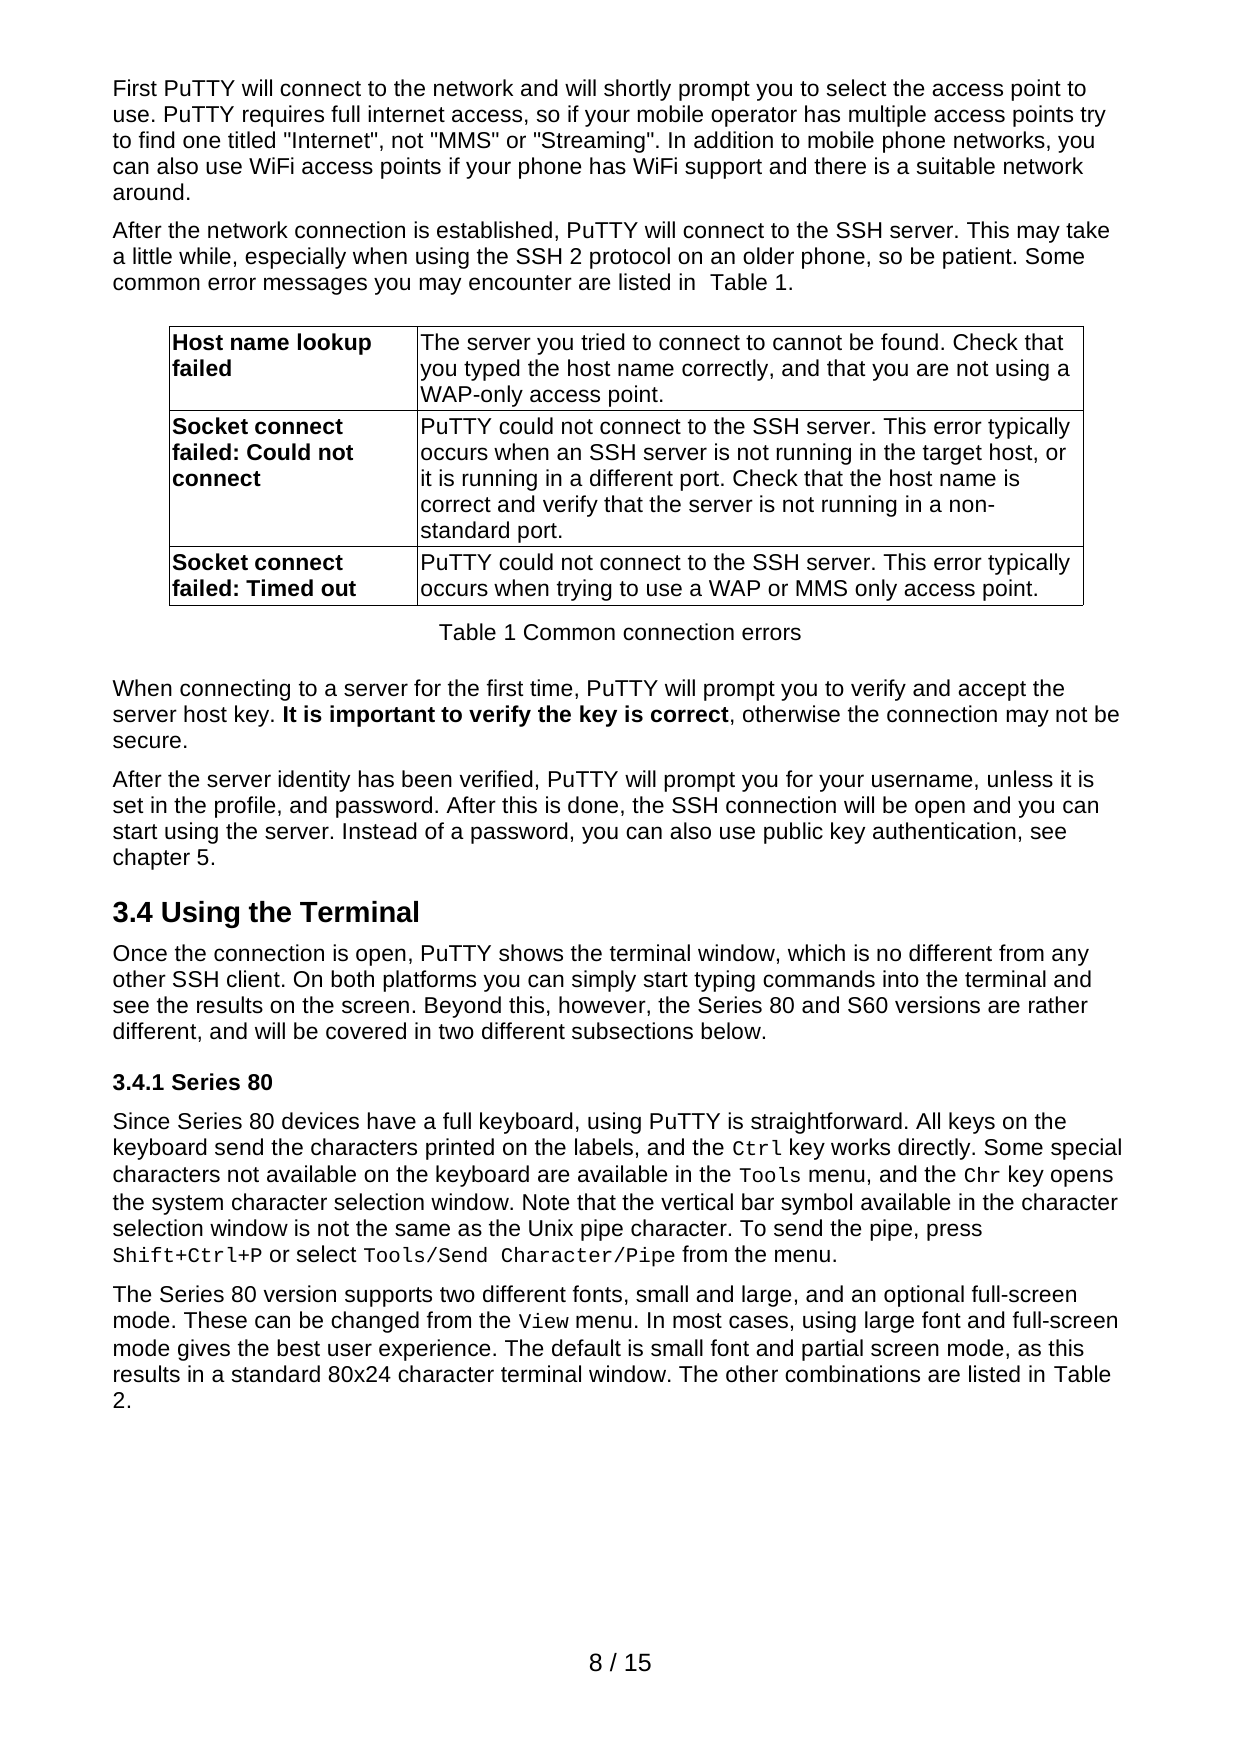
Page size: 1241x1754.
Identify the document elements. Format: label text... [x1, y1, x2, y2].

text Since Series 80 devices have a full keyboard, using PuTTY is straightforward. All keys on the keyboard send the characters printed on the labels, and the Ctrl key works directly. Some special characters not available on the keyboard are available in the Tools menu, and the Chr key opens the system character selection window. Note that the vertical bar symbol available in the character selection window is not the same as the Unix pipe character. To send the pipe, press Shift+Ctrl+P or select Tools/Send Character/Pipe from the menu. [112, 1108, 1128, 1269]
text When connecting to a server for the first time, PuTTY will prompt you to verify and accept the server host key. It is important to verify the key is correct, otherwise the connection may not be secure. [112, 676, 1128, 754]
text After the server identity has been verified, PuTTY will prompt you for your username, unless it is set in the profile, and password. After this is done, the SSH connection will be open and you can start using the server. Instead of a password, you can also use public key authentication, see chapter 5. [112, 766, 1128, 871]
table_cell Socket connect failed: Could not connect [170, 411, 417, 546]
table_cell PuTTY could not connect to the SSH server. This error typically occurs when an SSH server is not running in the target host, or it is running in a different port. Check that the host name is correct and verify that the server is not running in a non-standard port. [418, 411, 1083, 546]
text Table 1 Common connection errors [112, 620, 1128, 646]
text After the network connection is established, PuTTY will connect to the SSH server. This may take a little while, especially when using the SSH 2 protocol on an older phone, so be patient. Some common error messages you may encounter are listed in Table 1. [112, 218, 1128, 296]
table_header The server you tried to connect to cannot be found. Check that you typed the host name correctly, and that you are not using a WAP-only access point. [418, 327, 1083, 410]
subtitle Using the Terminal [112, 896, 1128, 928]
table_header Host name lookup failed [170, 327, 417, 410]
text The Series 80 version supports two different fonts, small and large, and an optional full-screen mode. These can be changed from the View menu. In most cases, using large font and full-screen mode gives the best user experience. The default is small font and partial screen mode, as this results in a standard 80x24 character terminal window. The other combinations are listed in Table 2. [112, 1281, 1128, 1413]
text First PuTTY will connect to the network and will shortly prompt you to select the access point to use. PuTTY requires full internet access, so if your mobile operator has multiple access points try to find one titled "Internet", not "MMS" or "Streaming". In addition to mobile phone networks, you can also use WiFi access points if your phone has WiFi support and there is a suitable network around. [112, 75, 1128, 205]
subtitle Series 80 [112, 1070, 1128, 1096]
table_cell PuTTY could not connect to the SSH server. This error typically occurs when trying to use a WAP or MMS only access point. [418, 547, 1083, 605]
table_cell Socket connect failed: Timed out [170, 547, 417, 605]
text Once the connection is open, PuTTY shows the terminal window, which is no different from any other SSH client. On both platforms you can simply start typing commands into the terminal and see the results on the screen. Beyond this, however, the Series 80 and S60 versions are rather different, and will be covered in two different subsections below. [112, 941, 1128, 1045]
